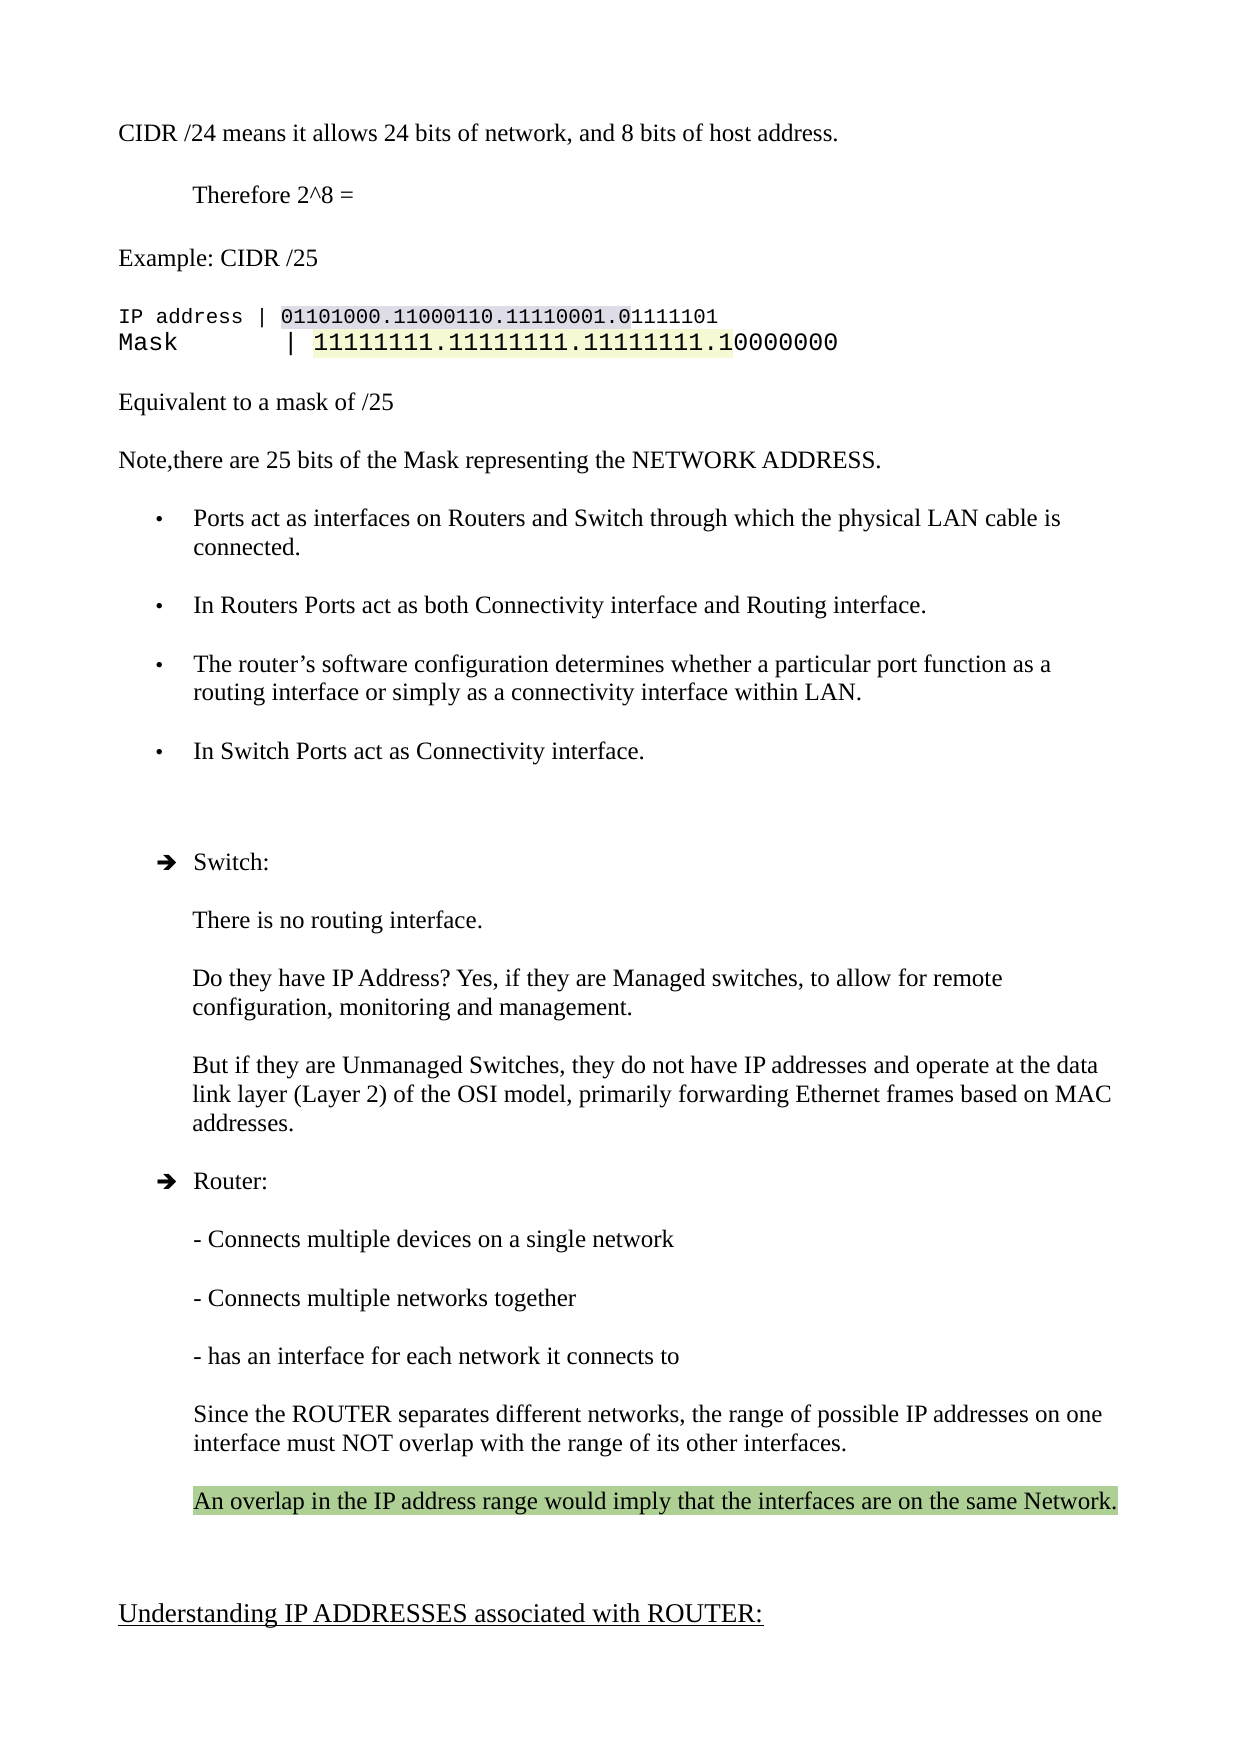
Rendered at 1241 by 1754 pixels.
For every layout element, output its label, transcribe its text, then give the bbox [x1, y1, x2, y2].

text CIDR /24 means it allows 24 bits of network, and 8 bits of host address. [118, 118, 1122, 147]
text Equivalent to a mask of /25 [118, 387, 1122, 416]
list In Routers Ports act as both Connectivity interface and Routing interface. [156, 591, 1122, 619]
text Mask | 11111111.11111111.11111111.10000000 [118, 329, 1122, 358]
list - Connects multiple devices on a single network [156, 1224, 1122, 1253]
list The router’s software configuration determines whether a particular port function as a routing interface or simply as a connectivity interface within LAN. [156, 649, 1122, 706]
text Therefore 2^8 = [118, 181, 1122, 209]
list - Connects multiple networks together [156, 1283, 1122, 1311]
text Example: CIDR /25 [118, 243, 1122, 272]
list Switch: [156, 847, 1122, 876]
list - has an interface for each network it connects to [156, 1341, 1122, 1370]
text Do they have IP Address? Yes, if they are Managed switches, to allow for remote configuration, monitoring and management. [118, 963, 1122, 1021]
text There is no routing interface. [118, 905, 1122, 934]
list In Switch Ports act as Connectivity interface. [156, 736, 1122, 764]
text Note,there are 25 bits of the Mask representing the NETWORK ADDRESS. [118, 445, 1122, 474]
list Router: [156, 1166, 1122, 1195]
list An overlap in the IP address range would imply that the interfaces are on the same Network. [156, 1486, 1122, 1515]
list Since the ROUTER separates different networks, the range of possible IP addresses on one interface must NOT overlap with the range of its other interfaces. [156, 1399, 1122, 1457]
list Ports act as interfaces on Routers and Switch through which the physical LAN cable is connected. [156, 503, 1122, 561]
text But if they are Unmanaged Switches, they do not have IP addresses and operate at the data link layer (Layer 2) of the OSI model, primarily forwarding Ethernet frames based on MAC addresses. [118, 1051, 1122, 1137]
text IP address | 01101000.11000110.11110001.01111101 [118, 306, 1122, 329]
text Understanding IP ADDRESSES associated with ROUTER: [118, 1597, 1122, 1629]
